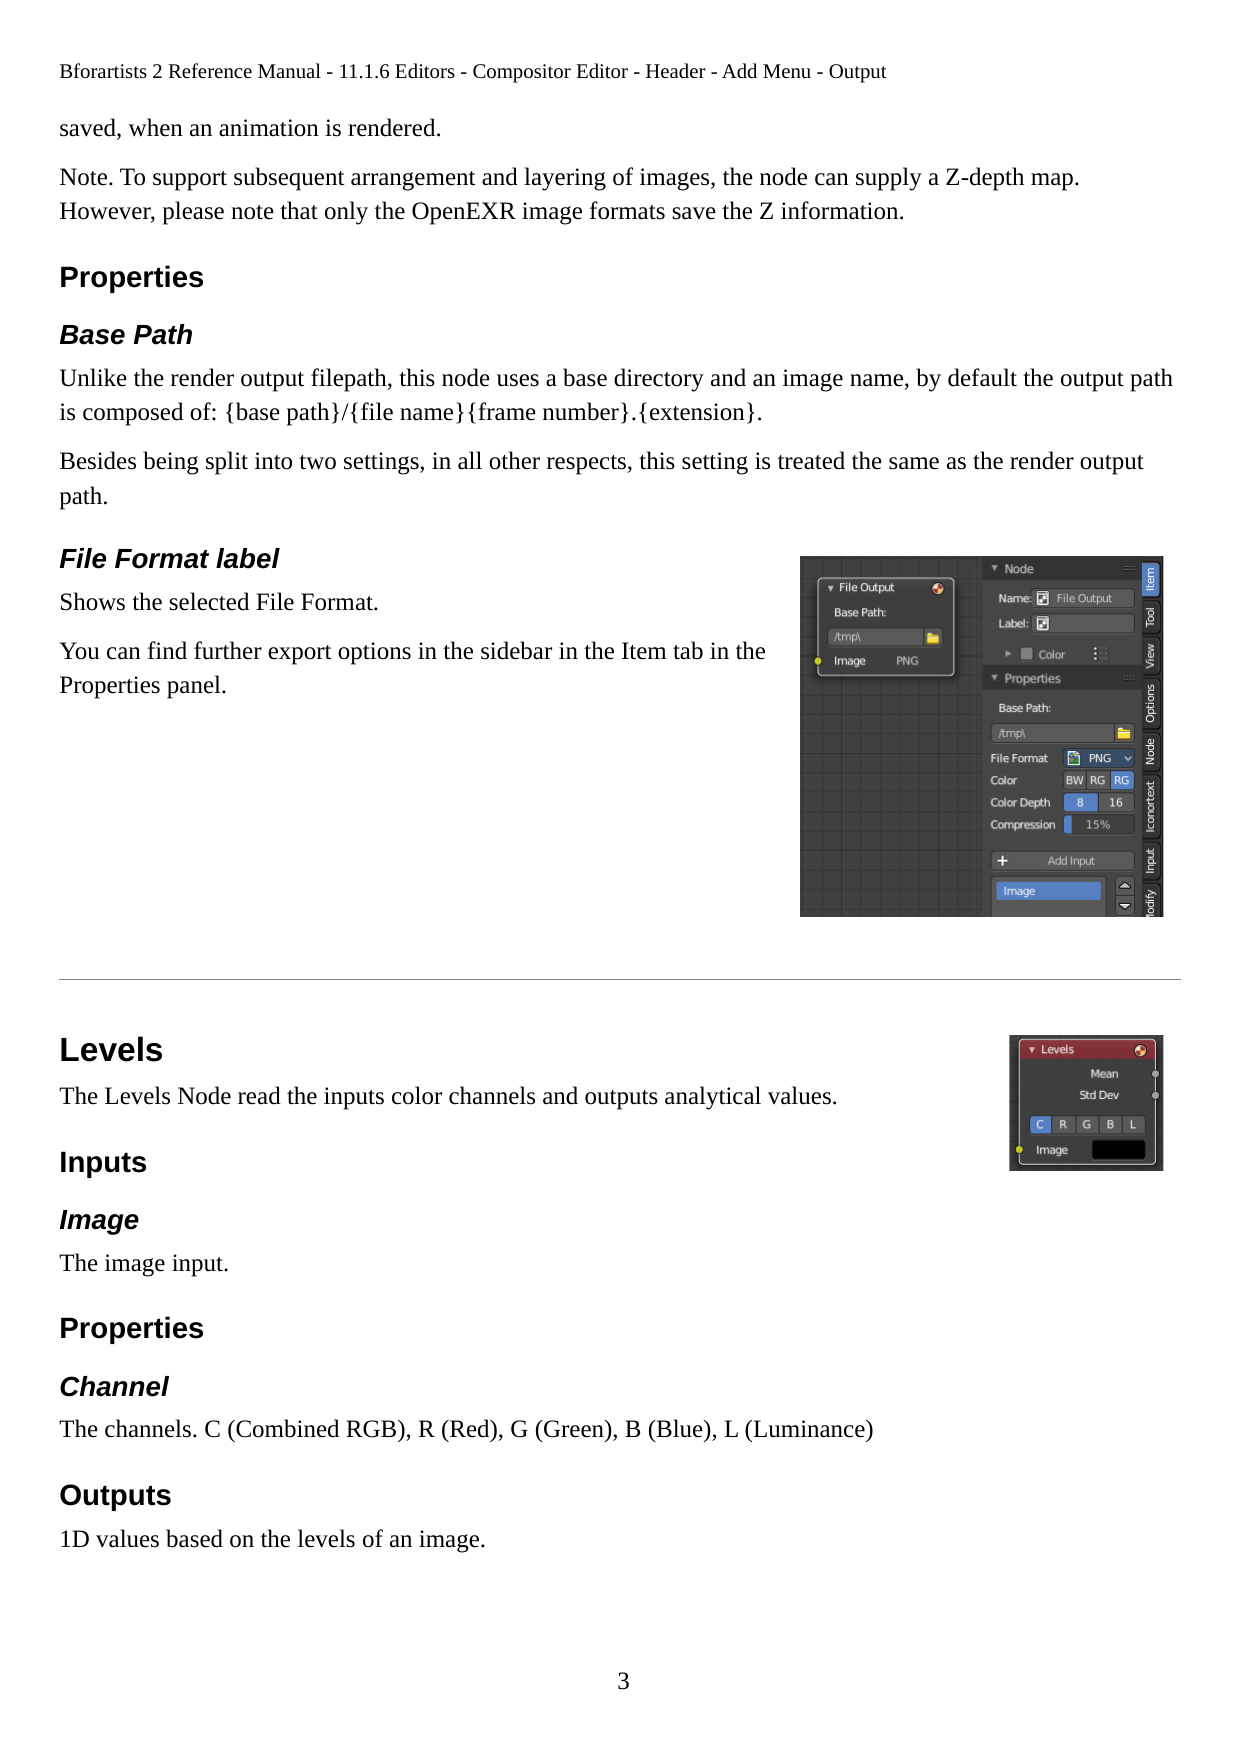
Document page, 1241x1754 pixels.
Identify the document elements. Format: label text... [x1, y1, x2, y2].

subtitle Inputs [59, 1144, 1181, 1178]
text Shows the selected File Format. [59, 587, 800, 616]
subtitle Outputs [59, 1478, 1181, 1512]
subtitle File Format label [59, 542, 1181, 574]
subtitle Image [59, 1203, 1181, 1235]
text The channels. C (Combined RGB), R (Red), G (Green), B (Blue), L (Luminance) [59, 1414, 1181, 1443]
text Note. To support subsequent arrangement and layering of images, the node can supply a Z-depth map. However, please note that only the OpenEXR image formats save the Z information. [59, 162, 1181, 225]
subtitle Levels [59, 1030, 1181, 1068]
text saved, when an animation is rendered. [59, 113, 1181, 141]
text Unlike the render output filepath, this node uses a base directory and an image name, by default the output path is composed of: {base path}/{file name}{frame number}.{extension}. [59, 363, 1181, 426]
picture [1009, 1035, 1164, 1171]
text The image input. [59, 1248, 1181, 1276]
text The Levels Node read the inputs color channels and outputs analytical values. [59, 1081, 1009, 1110]
subtitle Properties [59, 1311, 1181, 1345]
subtitle Channel [59, 1370, 1181, 1402]
text You can find further export options in the sidebar in the Item tab in the Properties panel. [59, 636, 800, 699]
subtitle Base Path [59, 318, 1181, 350]
picture [800, 556, 1164, 917]
text 1D values based on the levels of an image. [59, 1524, 1181, 1553]
text Besides being split into two settings, in all other respects, this setting is treated the same as the render output path. [59, 446, 1181, 510]
subtitle Properties [59, 260, 1181, 293]
